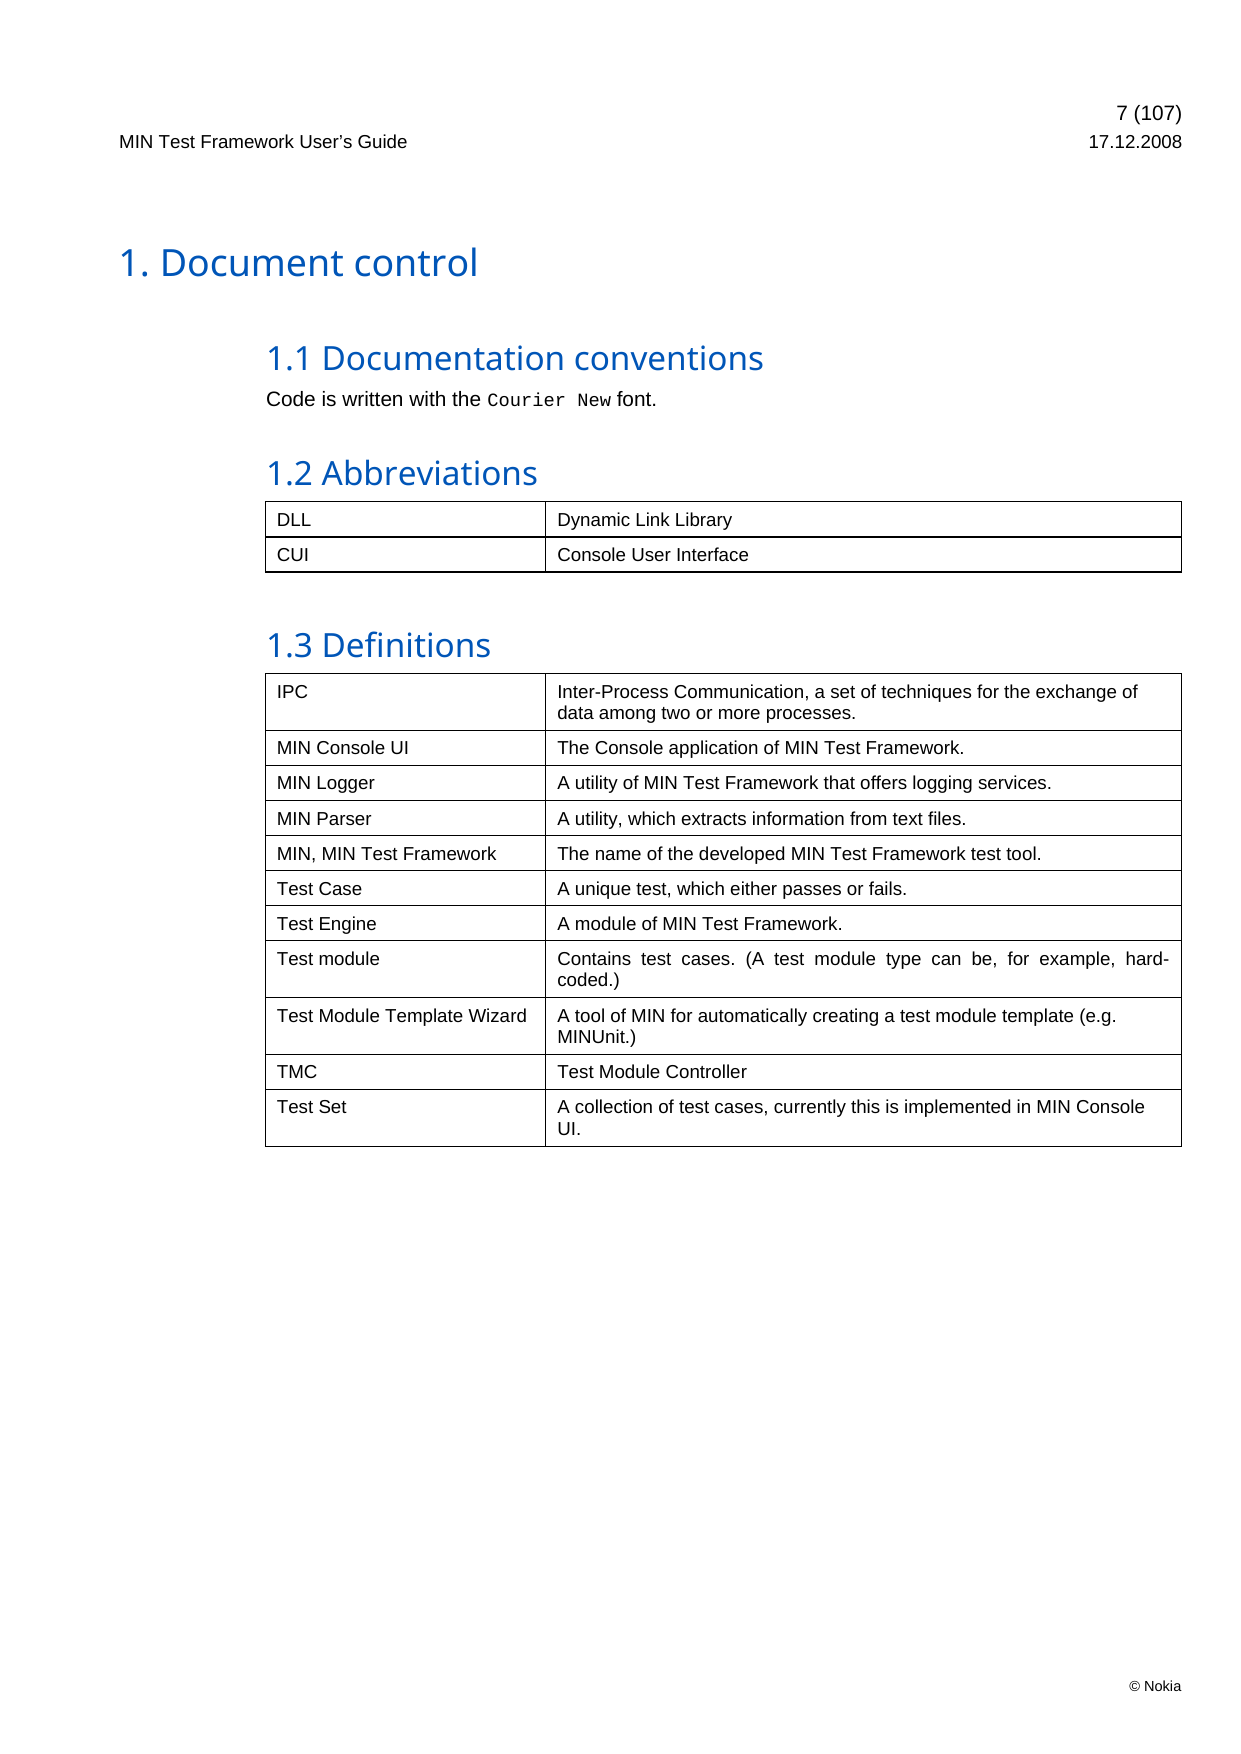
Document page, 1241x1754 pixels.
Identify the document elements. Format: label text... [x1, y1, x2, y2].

table_cell Test Module Template Wizard [266, 998, 545, 1054]
table_cell MIN Logger [266, 766, 545, 800]
table_cell The name of the developed MIN Test Framework test tool. [546, 836, 1181, 870]
table_cell MIN, MIN Test Framework [266, 836, 545, 870]
table_cell The Console application of MIN Test Framework. [546, 731, 1181, 765]
table_cell A collection of test cases, currently this is implemented in MIN Console UI. [546, 1090, 1181, 1146]
table_cell A utility of MIN Test Framework that offers logging services. [546, 766, 1181, 800]
table_cell Test Set [266, 1090, 545, 1146]
table_cell MIN Parser [266, 801, 545, 835]
table_cell MIN Console UI [266, 731, 545, 765]
table_cell A module of MIN Test Framework. [546, 906, 1181, 940]
table_header Dynamic Link Library [546, 502, 1181, 536]
table_cell Contains test cases. (A test module type can be, for example, hard-coded.) [546, 941, 1181, 997]
table_cell A unique test, which either passes or fails. [546, 871, 1181, 905]
table_cell TMC [266, 1055, 545, 1089]
table_cell Test Module Controller [546, 1055, 1181, 1089]
table_header IPC [266, 674, 545, 730]
table_cell Test Engine [266, 906, 545, 940]
table_cell Test module [266, 941, 545, 997]
subtitle Documentation conventions [266, 335, 1181, 381]
table_header Inter-Process Communication, a set of techniques for the exchange of data among two or more processes. [546, 674, 1181, 730]
subtitle Definitions [266, 621, 1181, 667]
table_cell A tool of MIN for automatically creating a test module template (e.g. MINUnit.) [546, 998, 1181, 1054]
table_cell CUI [266, 538, 545, 571]
table_header DLL [266, 502, 545, 536]
table_cell A utility, which extracts information from text files. [546, 801, 1181, 835]
subtitle Document control [118, 236, 1181, 287]
table_cell Test Case [266, 871, 545, 905]
subtitle Abbreviations [266, 449, 1181, 495]
text Code is written with the Courier New font. [266, 387, 1181, 412]
table_cell Console User Interface [546, 538, 1181, 571]
